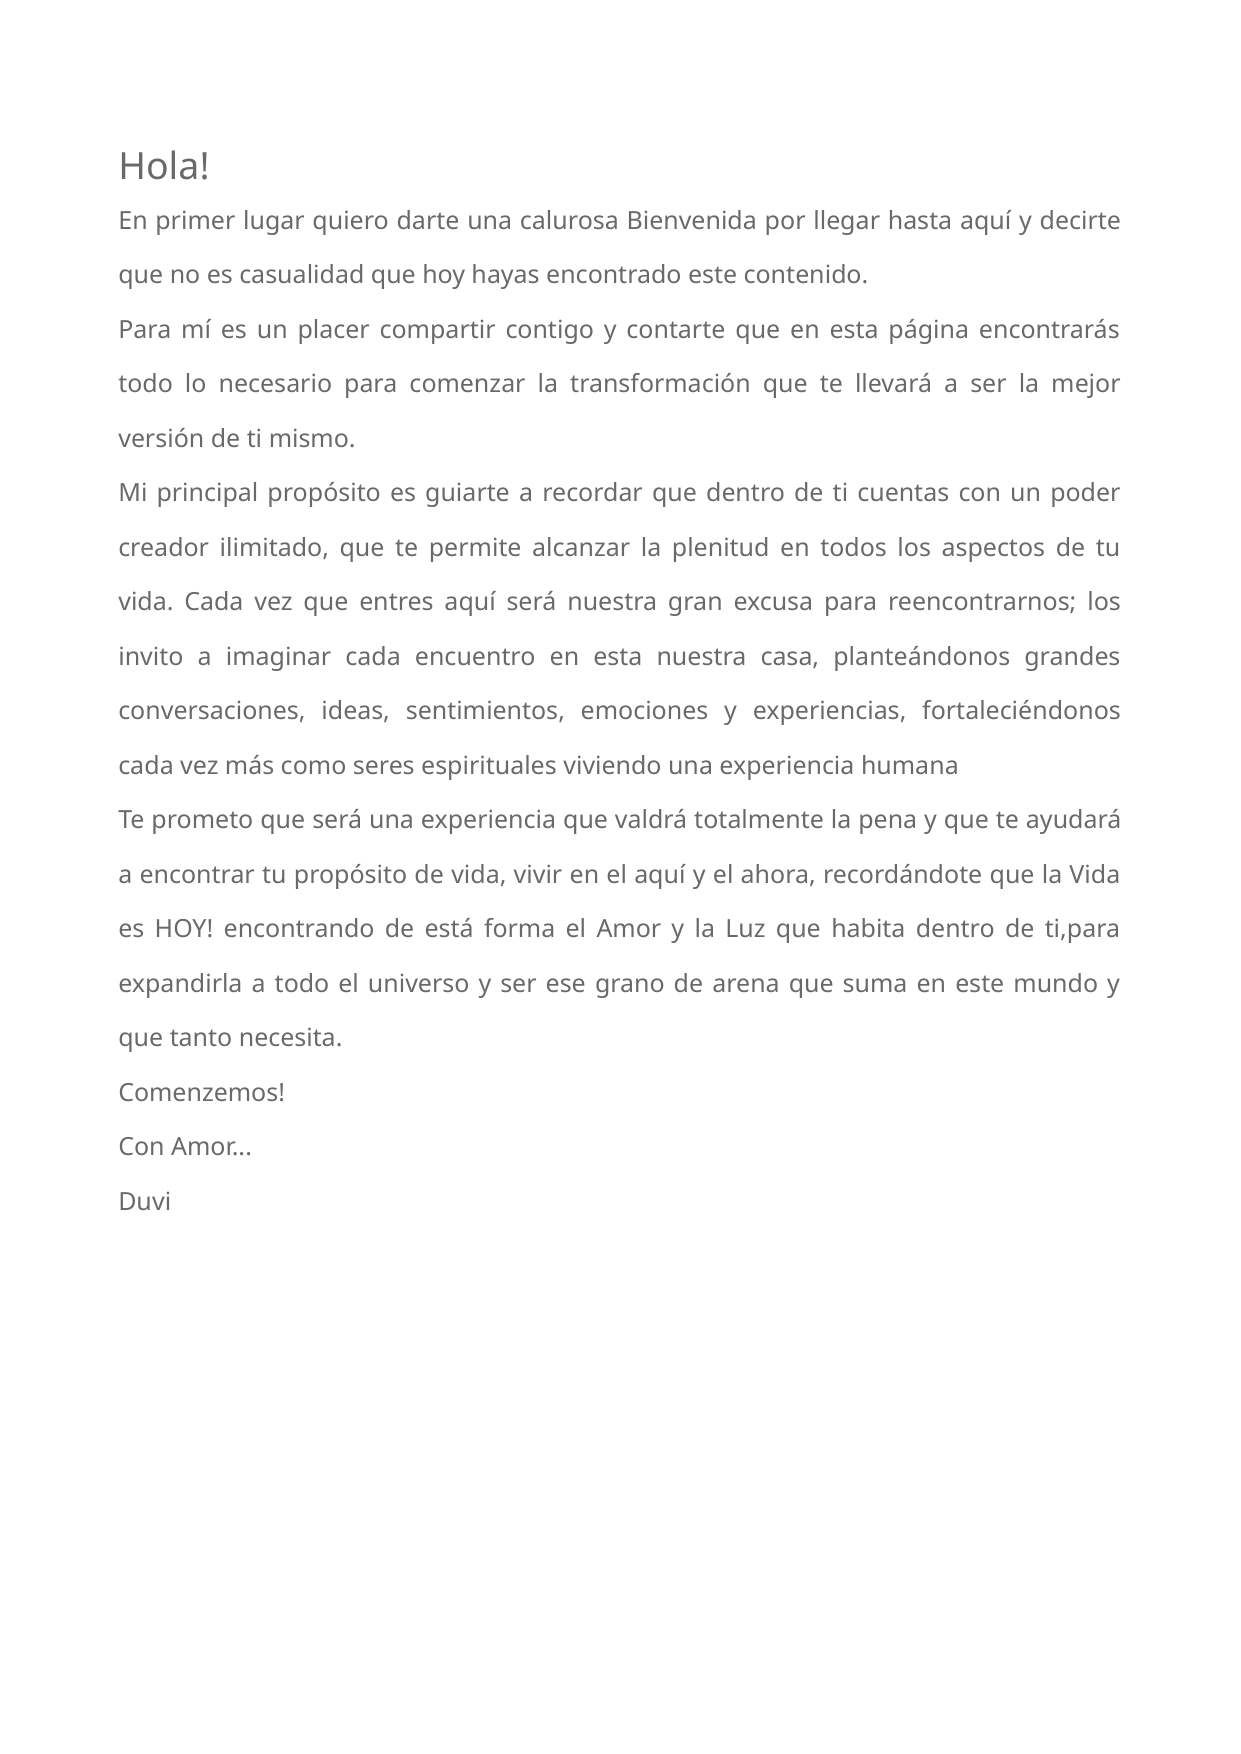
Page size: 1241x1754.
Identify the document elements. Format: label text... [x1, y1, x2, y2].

subtitle Hola! [118, 139, 1122, 190]
text Te prometo que será una experiencia que valdrá totalmente la pena y que te ayudará a encontrar tu propósito de vida, vivir en el aquí y el ahora, recordándote que la Vida es HOY! encontrando de está forma el Amor y la Luz que habita dentro de ti,para expandirla a todo el universo y ser ese grano de arena que suma en este mundo y que tanto necesita. [118, 802, 1122, 1054]
text En primer lugar quiero darte una calurosa Bienvenida por llegar hasta aquí y decirte que no es casualidad que hoy hayas encontrado este contenido. [118, 202, 1122, 291]
text Con Amor... [118, 1129, 1122, 1163]
text Para mí es un placer compartir contigo y contarte que en esta página encontrarás todo lo necesario para comenzar la transformación que te llevará a ser la mejor versión de ti mismo. [118, 311, 1122, 454]
text Comenzemos! [118, 1074, 1122, 1108]
text Mi principal propósito es guiarte a recordar que dentro de ti cuentas con un poder creador ilimitado, que te permite alcanzar la plenitud en todos los aspectos de tu vida. Cada vez que entres aquí será nuestra gran excusa para reencontrarnos; los invito a imaginar cada encuentro en esta nuestra casa, planteándonos grandes conversaciones, ideas, sentimientos, emociones y experiencias, fortaleciéndonos cada vez más como seres espirituales viviendo una experiencia humana [118, 475, 1122, 781]
text Duvi [118, 1183, 1122, 1217]
